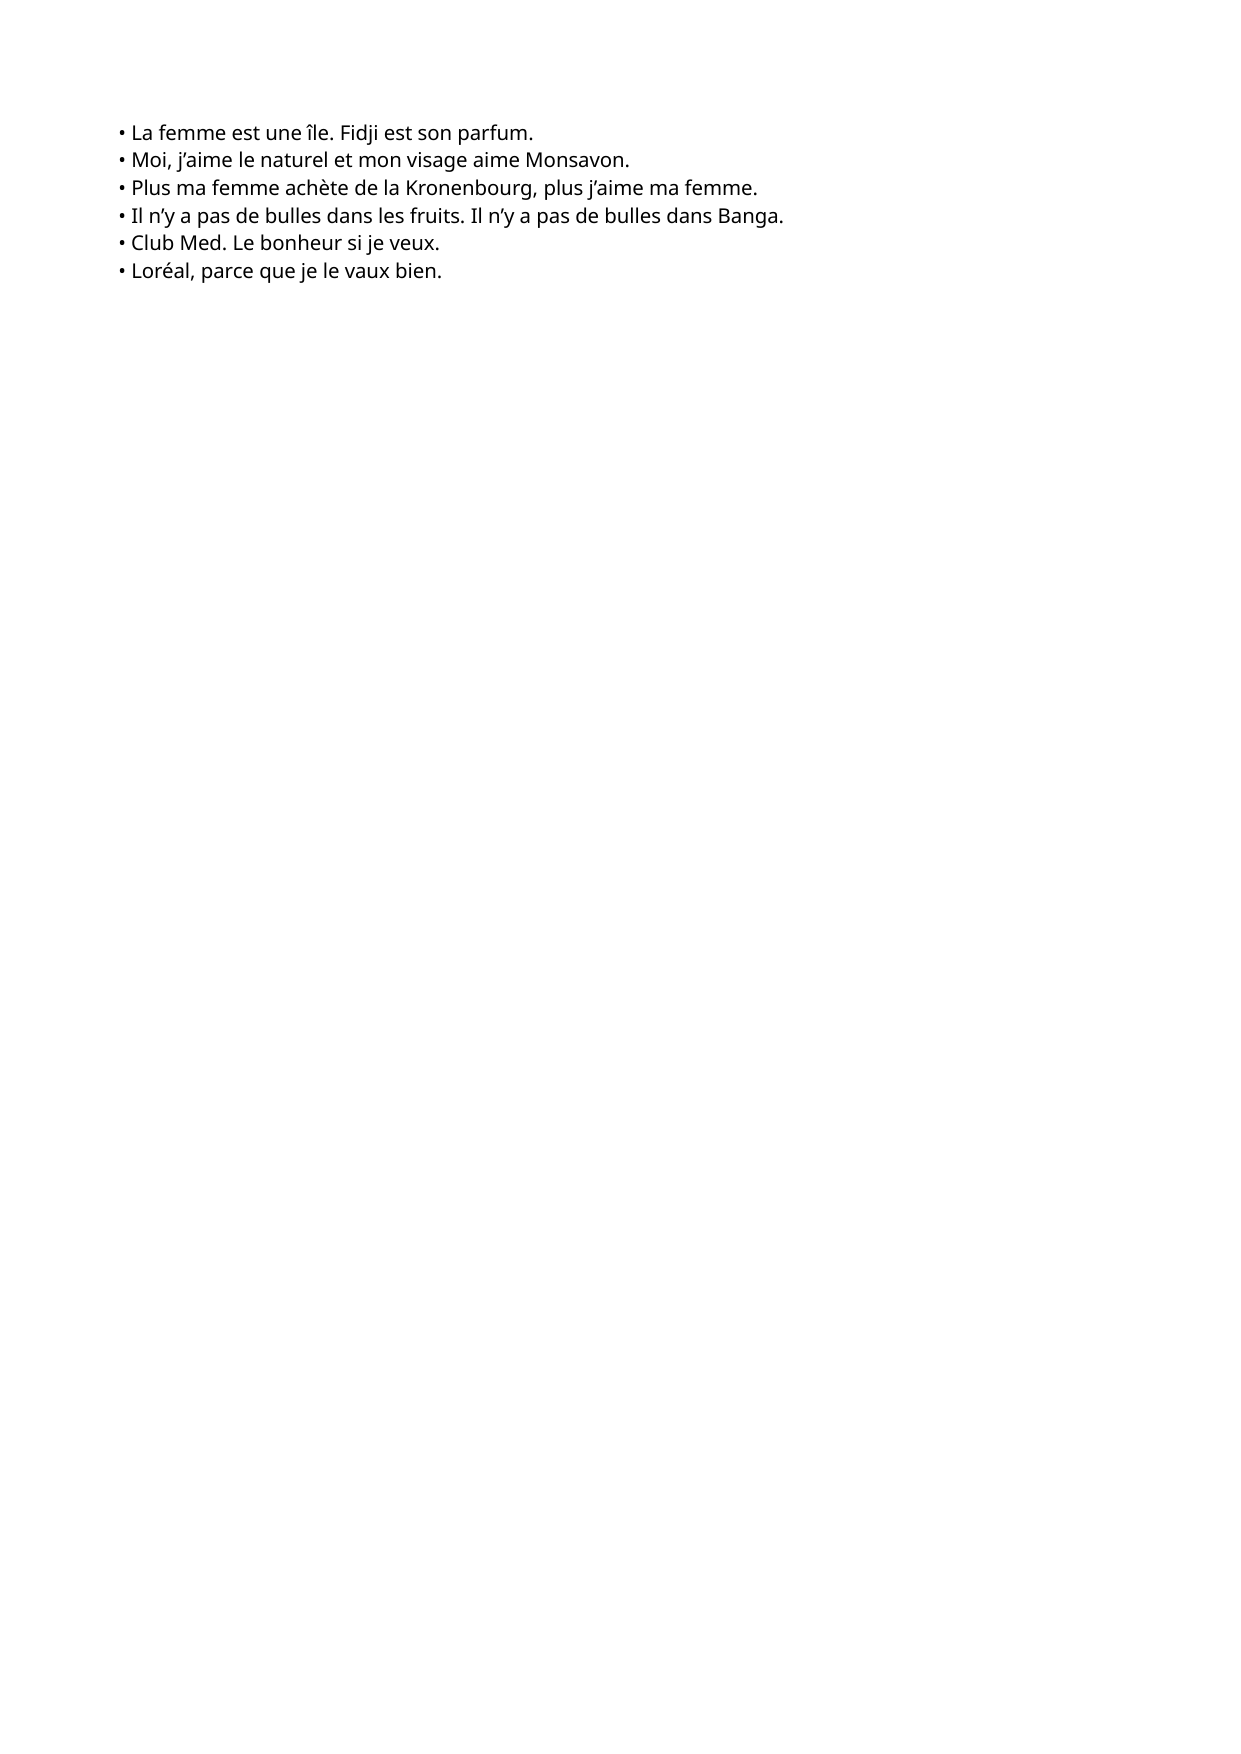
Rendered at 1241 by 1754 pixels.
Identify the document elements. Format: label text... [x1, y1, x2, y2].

text • La femme est une île. Fidji est son parfum. • Moi, j’aime le naturel et mon visage aime Monsavon. • Plus ma femme achète de la Kronenbourg, plus j’aime ma femme. • Il n’y a pas de bulles dans les fruits. Il n’y a pas de bulles dans Banga. • Club Med. Le bonheur si je veux. • Loréal, parce que je le vaux bien. [118, 118, 1122, 284]
